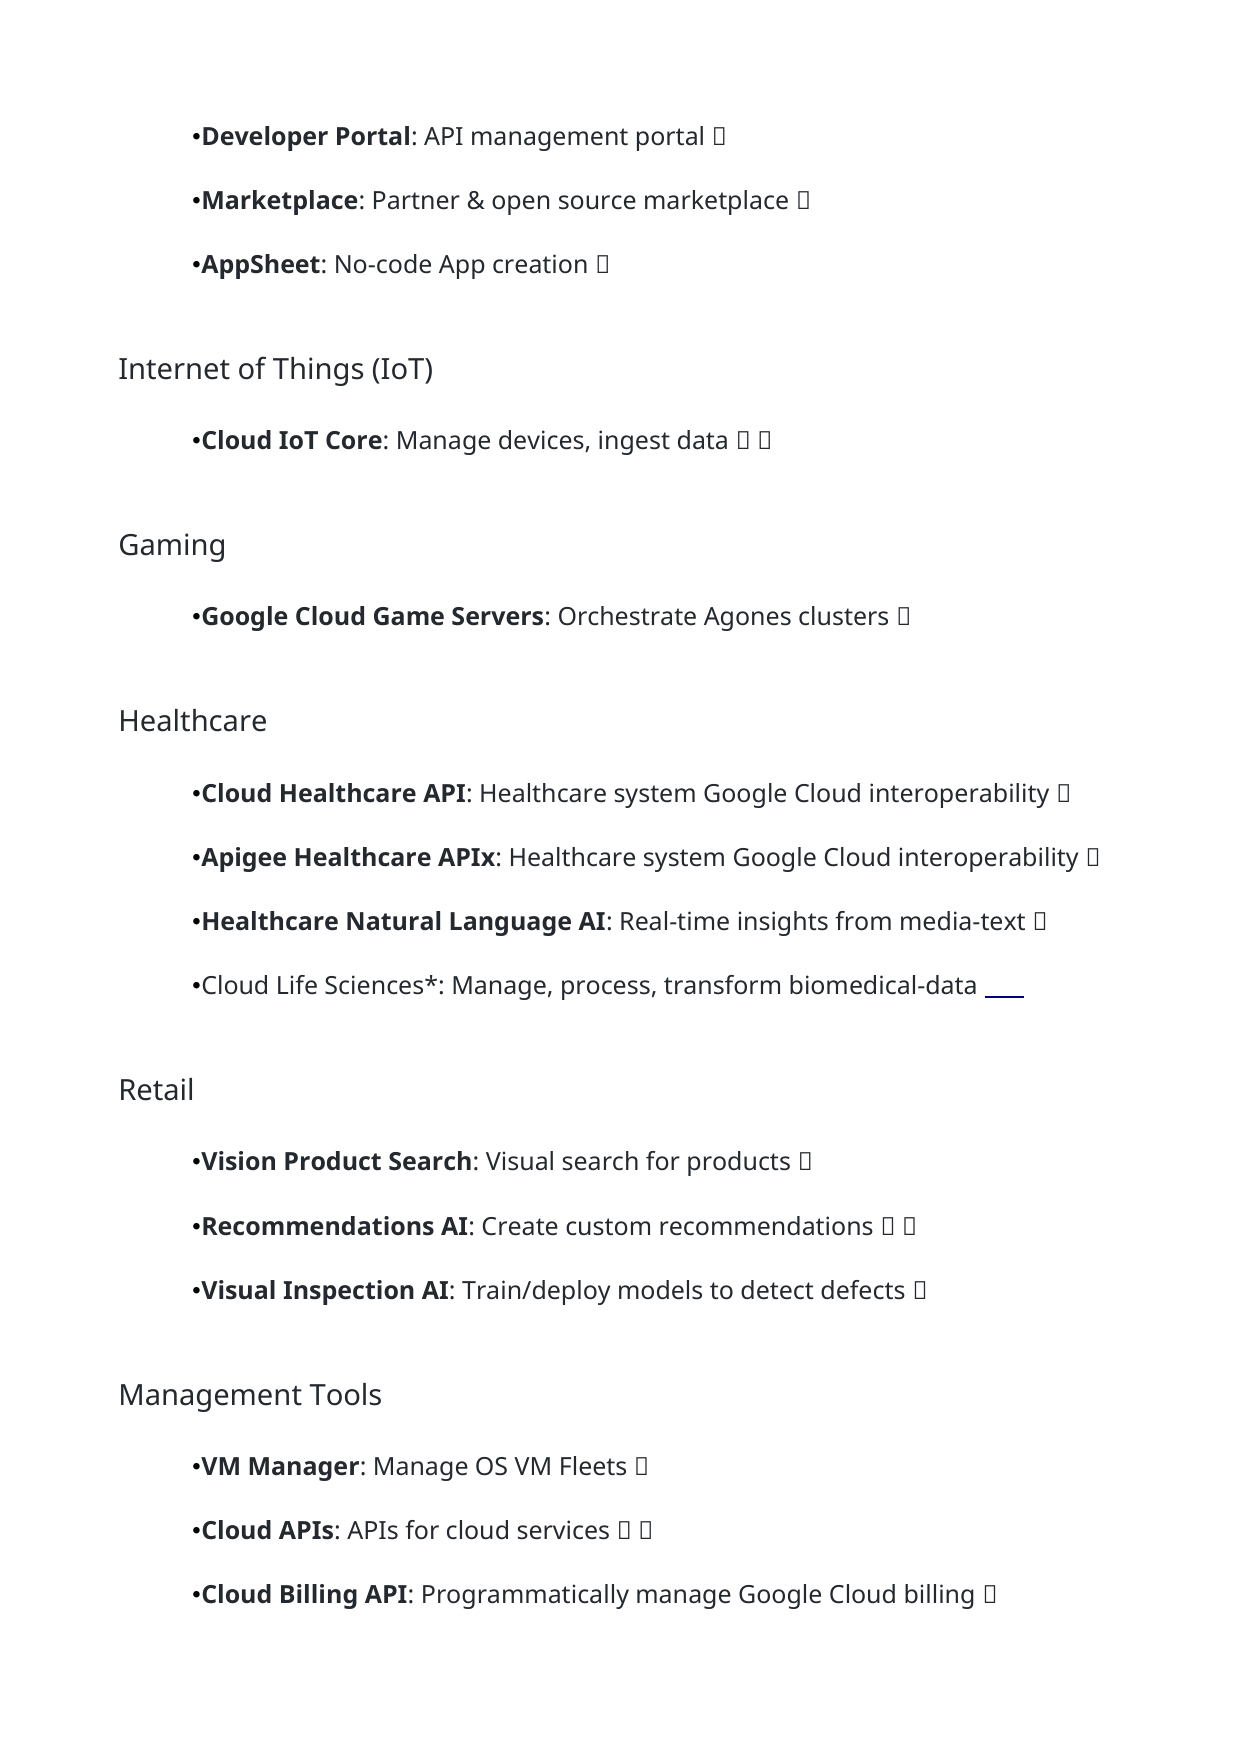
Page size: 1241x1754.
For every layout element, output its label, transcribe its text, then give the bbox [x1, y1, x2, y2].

list Cloud APIs: APIs for cloud services 🔗 📄 [118, 1513, 1122, 1547]
subtitle Retail [118, 1069, 1122, 1109]
list AppSheet: No-code App creation 🔗 [118, 246, 1122, 281]
list Cloud Healthcare API: Healthcare system Google Cloud interoperability 🔗 [118, 775, 1122, 809]
list Healthcare Natural Language AI: Real-time insights from media-text 🔗 [118, 903, 1122, 938]
subtitle Healthcare [118, 701, 1122, 740]
list Cloud IoT Core: Manage devices, ingest data 🔗 📄 [118, 423, 1122, 457]
subtitle Management Tools [118, 1374, 1122, 1414]
list Marketplace: Partner & open source marketplace 🔗 [118, 182, 1122, 216]
list Cloud Billing API: Programmatically manage Google Cloud billing 📄 [118, 1577, 1122, 1611]
list Cloud Life Sciences*: Manage, process, transform biomedical-data 🔗📄 [118, 968, 1122, 1002]
subtitle Internet of Things (IoT) [118, 348, 1122, 388]
list Google Cloud Game Servers: Orchestrate Agones clusters 🔗 [118, 599, 1122, 633]
list Developer Portal: API management portal 🔗 [118, 118, 1122, 152]
list Apigee Healthcare APIx: Healthcare system Google Cloud interoperability 🔗 [118, 839, 1122, 873]
list Visual Inspection AI: Train/deploy models to detect defects 🔗 [118, 1272, 1122, 1306]
subtitle Gaming [118, 524, 1122, 564]
list Vision Product Search: Visual search for products 📄 [118, 1144, 1122, 1178]
list VM Manager: Manage OS VM Fleets 📄 [118, 1448, 1122, 1483]
list Recommendations AI: Create custom recommendations 🔗 📄 [118, 1208, 1122, 1242]
